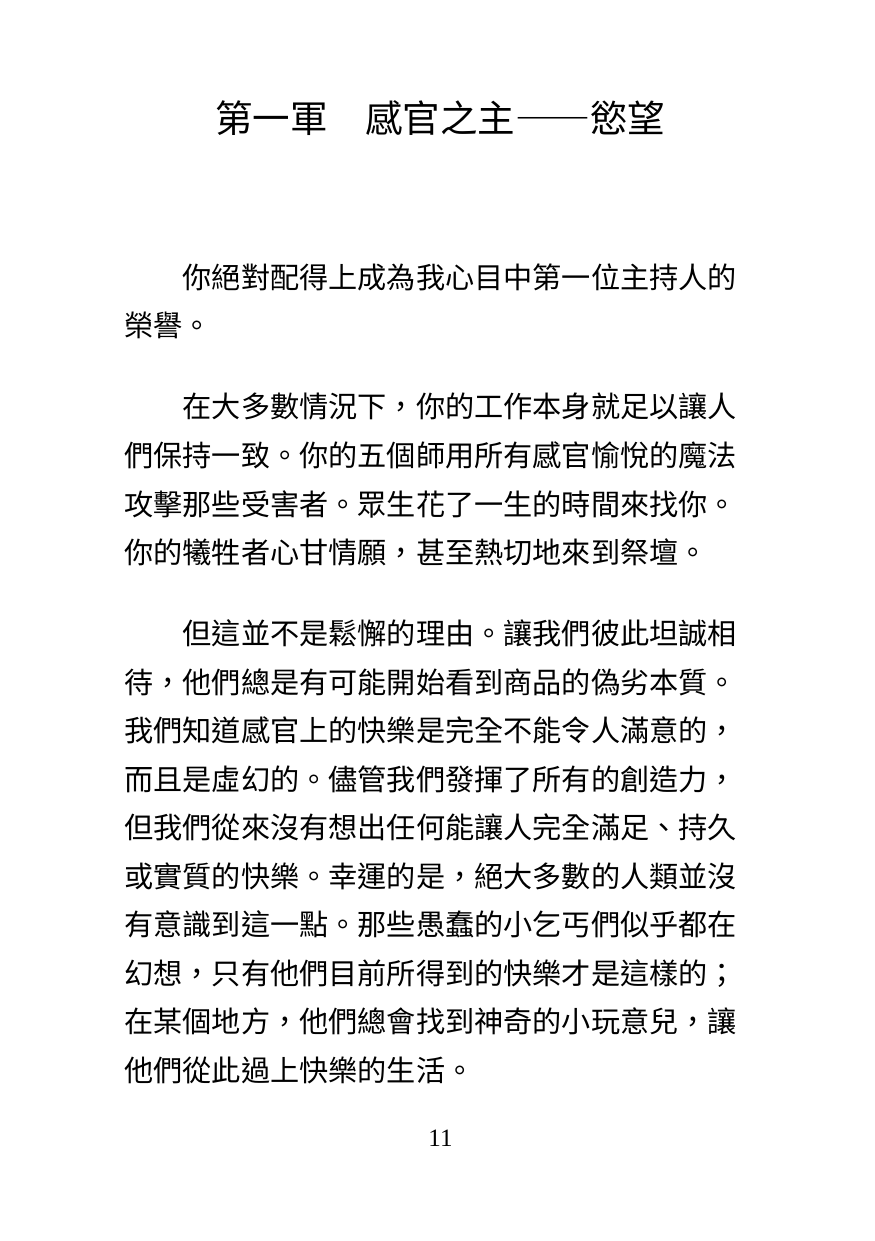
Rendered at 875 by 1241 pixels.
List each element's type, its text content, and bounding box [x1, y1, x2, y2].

subtitle 第一軍 感官之主——慾望 [124, 88, 756, 143]
text 你絕對配得上成為我心目中第一位主持人的榮譽。 [124, 254, 756, 345]
text 但這並不是鬆懈的理由。讓我們彼此坦誠相待，他們總是有可能開始看到商品的偽劣本質。我們知道感官上的快樂是完全不能令人滿意的，而且是虛幻的。儘管我們發揮了所有的創造力，但我們從來沒有想出任何能讓人完全滿足、持久或實質的快樂。幸運的是，絕大多數的人類並沒有意識到這一點。那些愚蠢的小乞丐們似乎都在幻想，只有他們目前所得到的快樂才是這樣的；在某個地方，他們總會找到神奇的小玩意兒，讓他們從此過上快樂的生活。 [124, 611, 756, 1090]
text 在大多數情況下，你的工作本身就足以讓人們保持一致。你的五個師用所有感官愉悅的魔法攻擊那些受害者。眾生花了一生的時間來找你。你的犧牲者心甘情願，甚至熱切地來到祭壇。 [124, 384, 756, 572]
